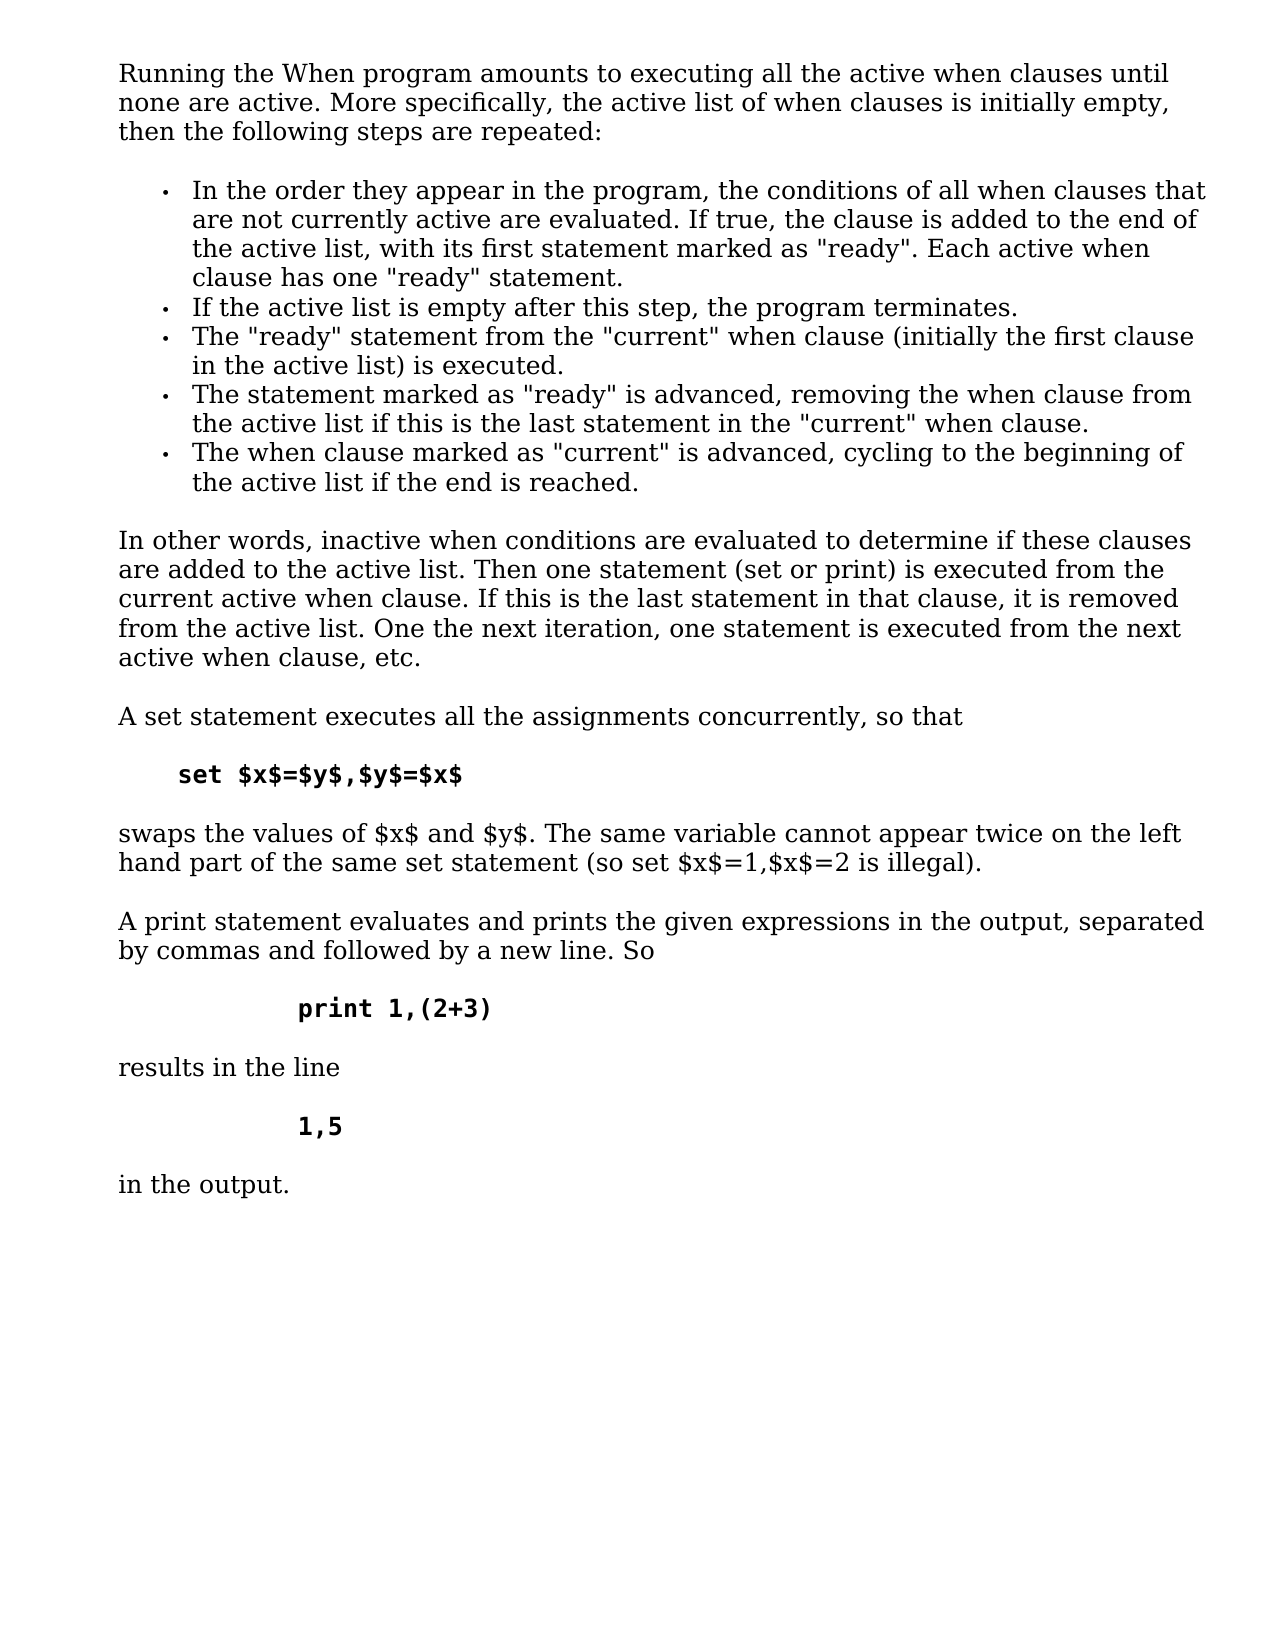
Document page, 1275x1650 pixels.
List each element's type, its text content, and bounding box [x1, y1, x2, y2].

text set $x$=$y$,$y$=$x$ [177, 760, 1157, 789]
list The statement marked as "ready" is advanced, removing the when clause from the active list if this is the last statement in the "current" when clause. [162, 380, 1216, 438]
list If the active list is empty after this step, the program terminates. [162, 293, 1216, 322]
list The when clause marked as "current" is advanced, cycling to the beginning of the active list if the end is reached. [162, 438, 1216, 497]
text In other words, inactive when conditions are evaluated to determine if these clauses are added to the active list. Then one statement (set or print) is executed from the current active when clause. If this is the last statement in that clause, it is removed from the active list. One the next iteration, one statement is executed from the next active when clause, etc. [118, 526, 1216, 672]
text print 1,(2+3) [177, 994, 1157, 1024]
text swaps the values of $x$ and $y$. The same variable cannot appear twice on the left hand part of the same set statement (so set $x$=1,$x$=2 is illegal). [118, 819, 1216, 877]
list The "ready" statement from the "current" when clause (initially the first clause in the active list) is executed. [162, 322, 1216, 380]
text A set statement executes all the assignments concurrently, so that [118, 702, 1216, 731]
text results in the line [118, 1053, 1216, 1082]
text Running the When program amounts to executing all the active when clauses until none are active. More specifically, the active list of when clauses is initially empty, then the following steps are repeated: [118, 59, 1216, 147]
text 1,5 [177, 1112, 1157, 1141]
text A print statement evaluates and prints the given expressions in the output, separated by commas and followed by a new line. So [118, 907, 1216, 965]
list In the order they appear in the program, the conditions of all when clauses that are not currently active are evaluated. If true, the clause is added to the end of the active list, with its first statement marked as "ready". Each active when clause has one "ready" statement. [162, 176, 1216, 293]
text in the output. [118, 1171, 1216, 1200]
